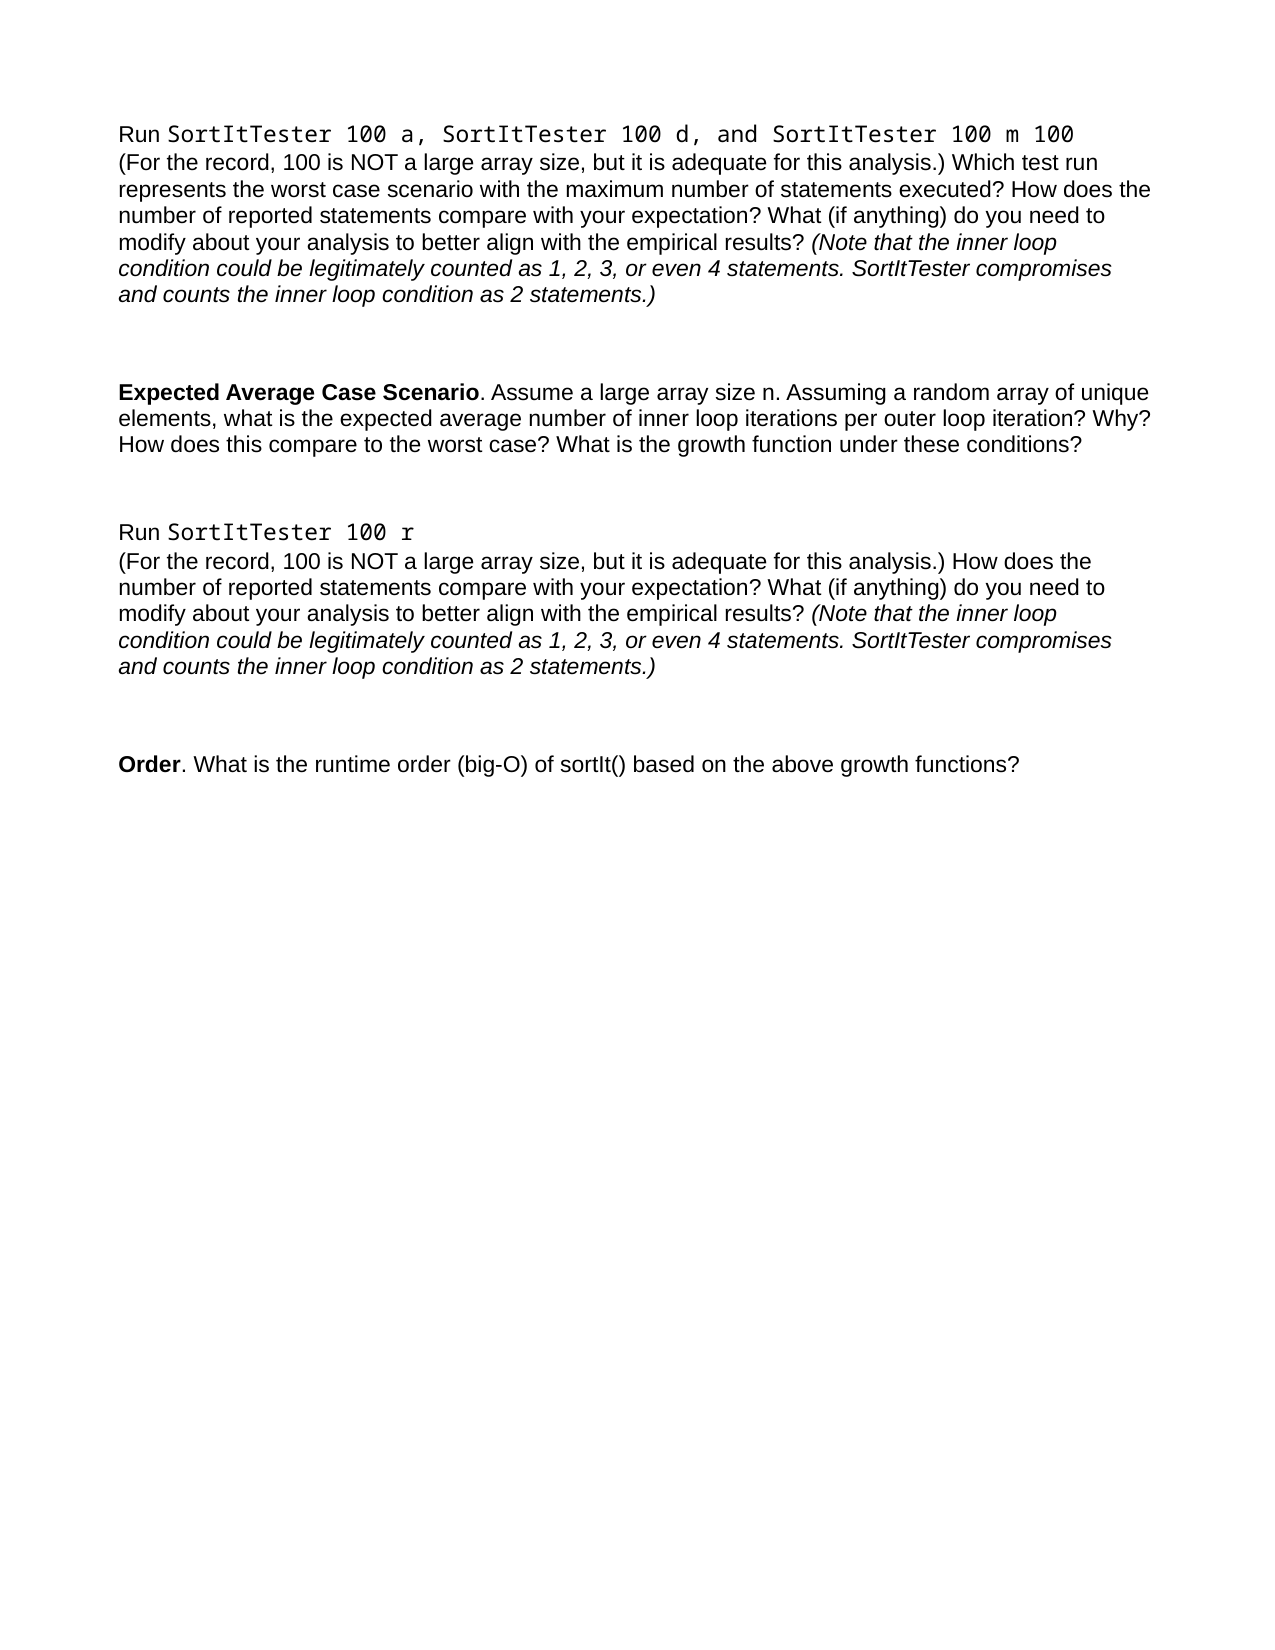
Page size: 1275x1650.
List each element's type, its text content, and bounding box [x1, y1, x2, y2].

subtitle Expected Average Case Scenario. Assume a large array size n. Assuming a random array of unique elements, what is the expected average number of inner loop iterations per outer loop iteration? Why? How does this compare to the worst case? What is the growth function under these conditions? [118, 379, 1157, 458]
text Run SortItTester 100 a, SortItTester 100 d, and SortItTester 100 m 100 (For the record, 100 is NOT a large array size, but it is adequate for this analysis.) Which test run represents the worst case scenario with the maximum number of statements executed? How does the number of reported statements compare with your expectation? What (if anything) do you need to modify about your analysis to better align with the empirical results? (Note that the inner loop condition could be legitimately counted as 1, 2, 3, or even 4 statements. SortItTester compromises and counts the inner loop condition as 2 statements.) [118, 118, 1157, 307]
text Run SortItTester 100 r (For the record, 100 is NOT a large array size, but it is adequate for this analysis.) How does the number of reported statements compare with your expectation? What (if anything) do you need to modify about your analysis to better align with the empirical results? (Note that the inner loop condition could be legitimately counted as 1, 2, 3, or even 4 statements. SortItTester compromises and counts the inner loop condition as 2 statements.) [118, 516, 1157, 679]
subtitle Order. What is the runtime order (big-O) of sortIt() based on the above growth functions? [118, 751, 1157, 777]
